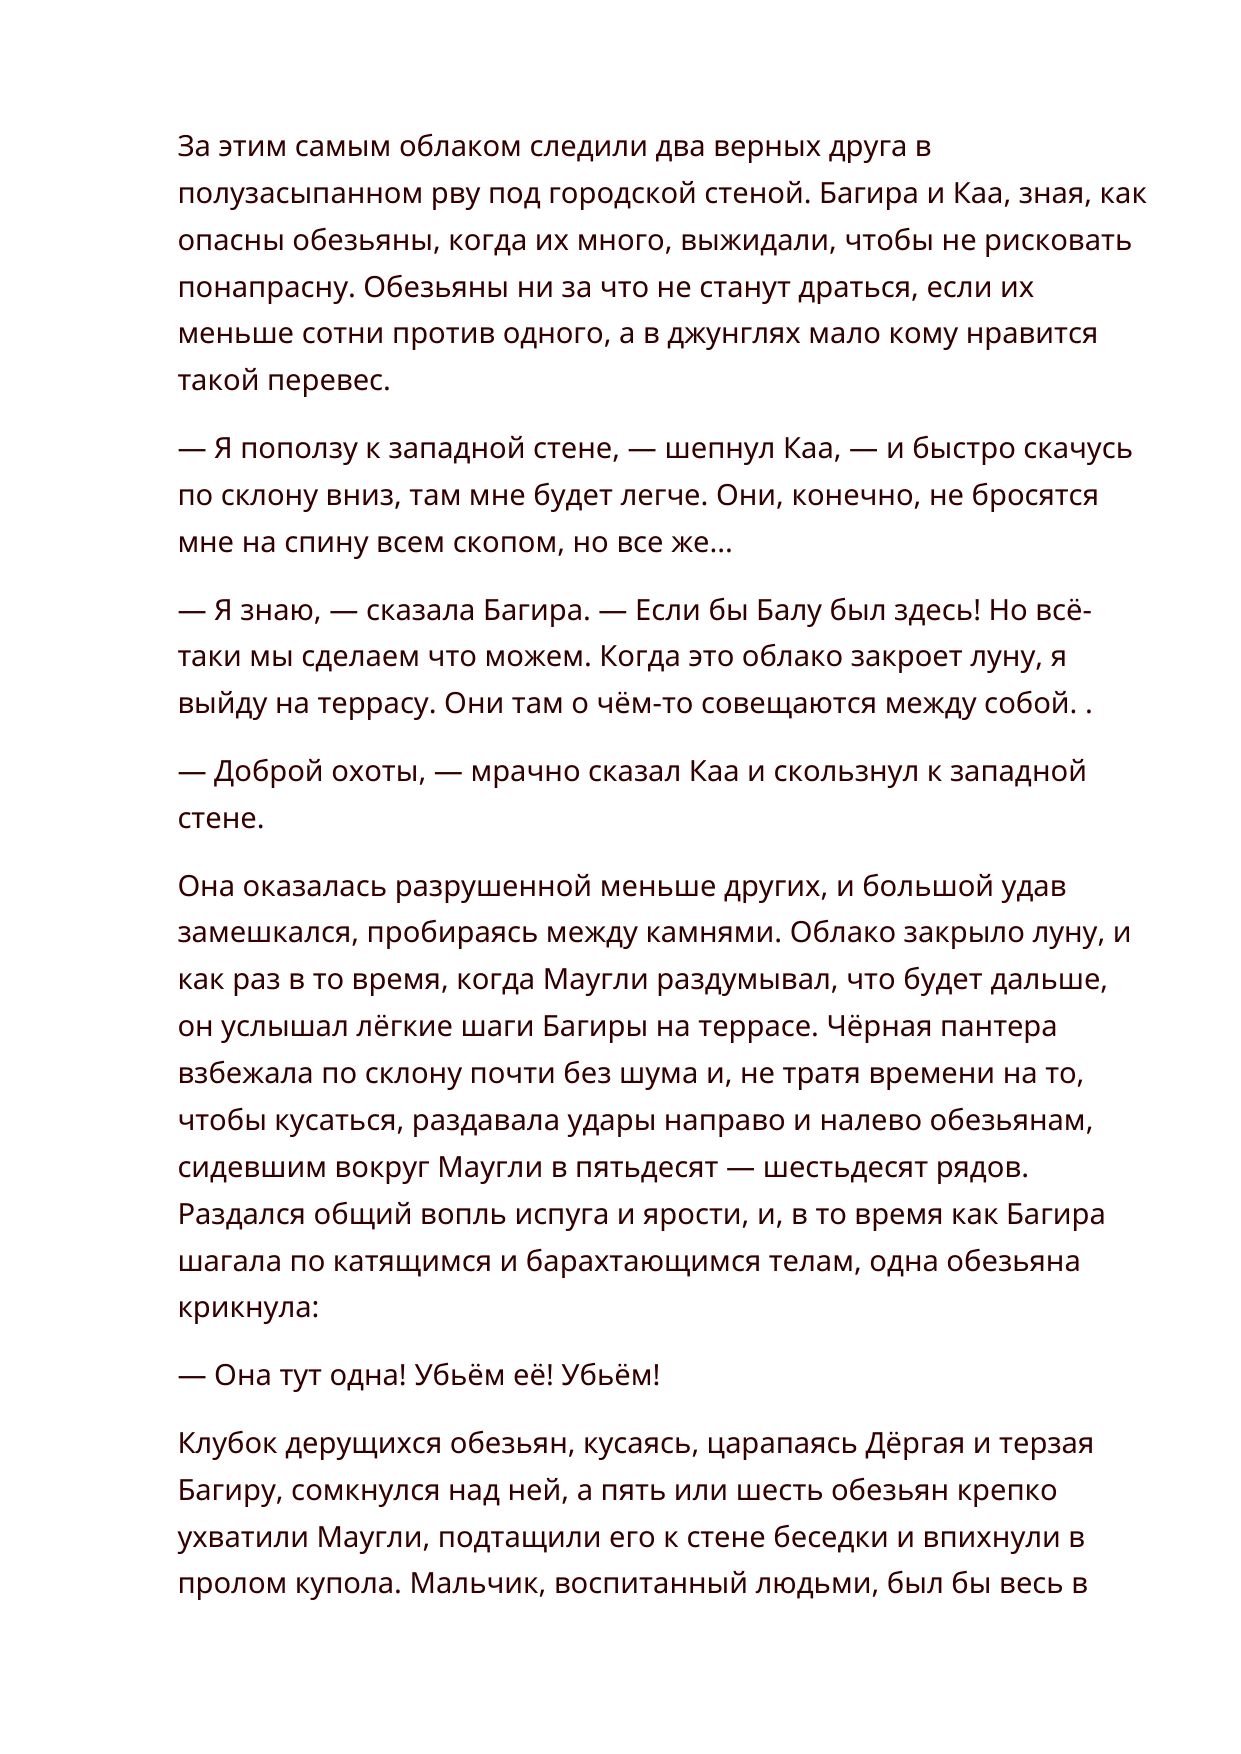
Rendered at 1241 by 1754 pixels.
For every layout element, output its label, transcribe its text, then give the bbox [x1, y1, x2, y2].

text Она оказалась разрушенной меньше других, и большой удав замешкался, пробираясь между камнями. Облако закрыло луну, и как раз в то время, когда Маугли раздумывал, что будет дальше, он услышал лёгкие шаги Багиры на террасе. Чёрная пантера взбежала по склону почти без шума и, не тратя времени на то, чтобы кусаться, раздавала удары направо и налево обезьянам, сидевшим вокруг Маугли в пятьдесят — шестьдесят рядов. Раздался общий вопль испуга и ярости, и, в то время как Багира шагала по катящимся и барахтающимся телам, одна обезьяна крикнула: [177, 858, 1152, 1326]
text За этим самым облаком следили два верных друга в полузасыпанном рву под городской стеной. Багира и Каа, зная, как опасны обезьяны, когда их много, выжидали, чтобы не рисковать понапрасну. Обезьяны ни за что не станут драться, если их меньше сотни против одного, а в джунглях мало кому нравится такой перевес. [177, 118, 1152, 399]
text — Она тут одна! Убьём её! Убьём! [177, 1347, 1152, 1394]
text — Я знаю, — сказала Багира. — Если бы Балу был здесь! Но всё-таки мы сделаем что можем. Когда это облако закроет луну, я выйду на террасу. Они там о чём-то совещаются между собой. . [177, 582, 1152, 722]
text — Я поползу к западной стене, — шепнул Каа, — и быстро скачусь по склону вниз, там мне будет легче. Они, конечно, не бросятся мне на спину всем скопом, но все же... [177, 420, 1152, 561]
text — Доброй охоты, — мрачно сказал Каа и скользнул к западной стене. [177, 743, 1152, 837]
text Клубок дерущихся обезьян, кусаясь, царапаясь Дёргая и терзая Багиру, сомкнулся над ней, а пять или шесть обезьян крепко ухватили Маугли, подтащили его к стене беседки и впихнули в пролом купола. Мальчик, воспитанный людьми, был бы весь в [177, 1415, 1152, 1602]
